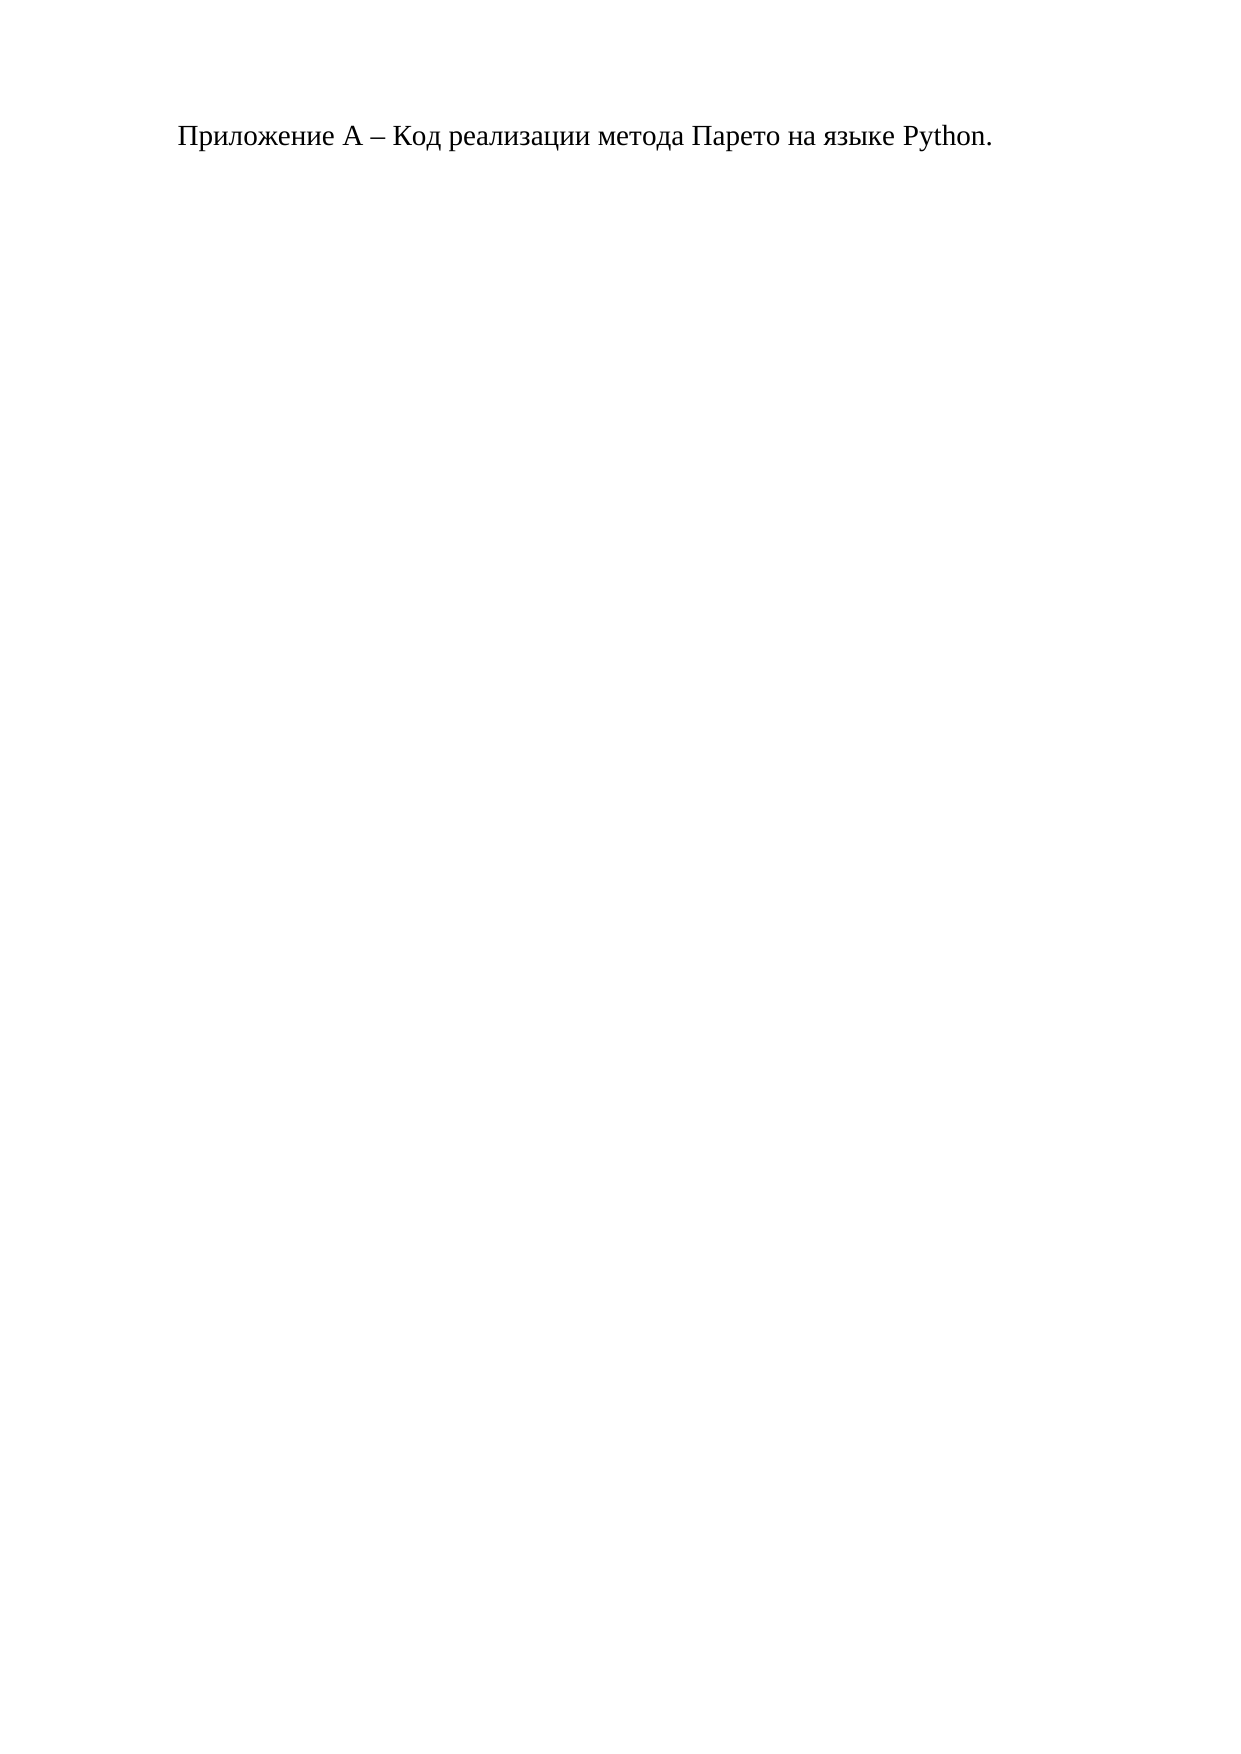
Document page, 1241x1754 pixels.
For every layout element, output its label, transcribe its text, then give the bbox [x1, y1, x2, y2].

text Приложение А – Код реализации метода Парето на языке Python. [177, 118, 1152, 152]
